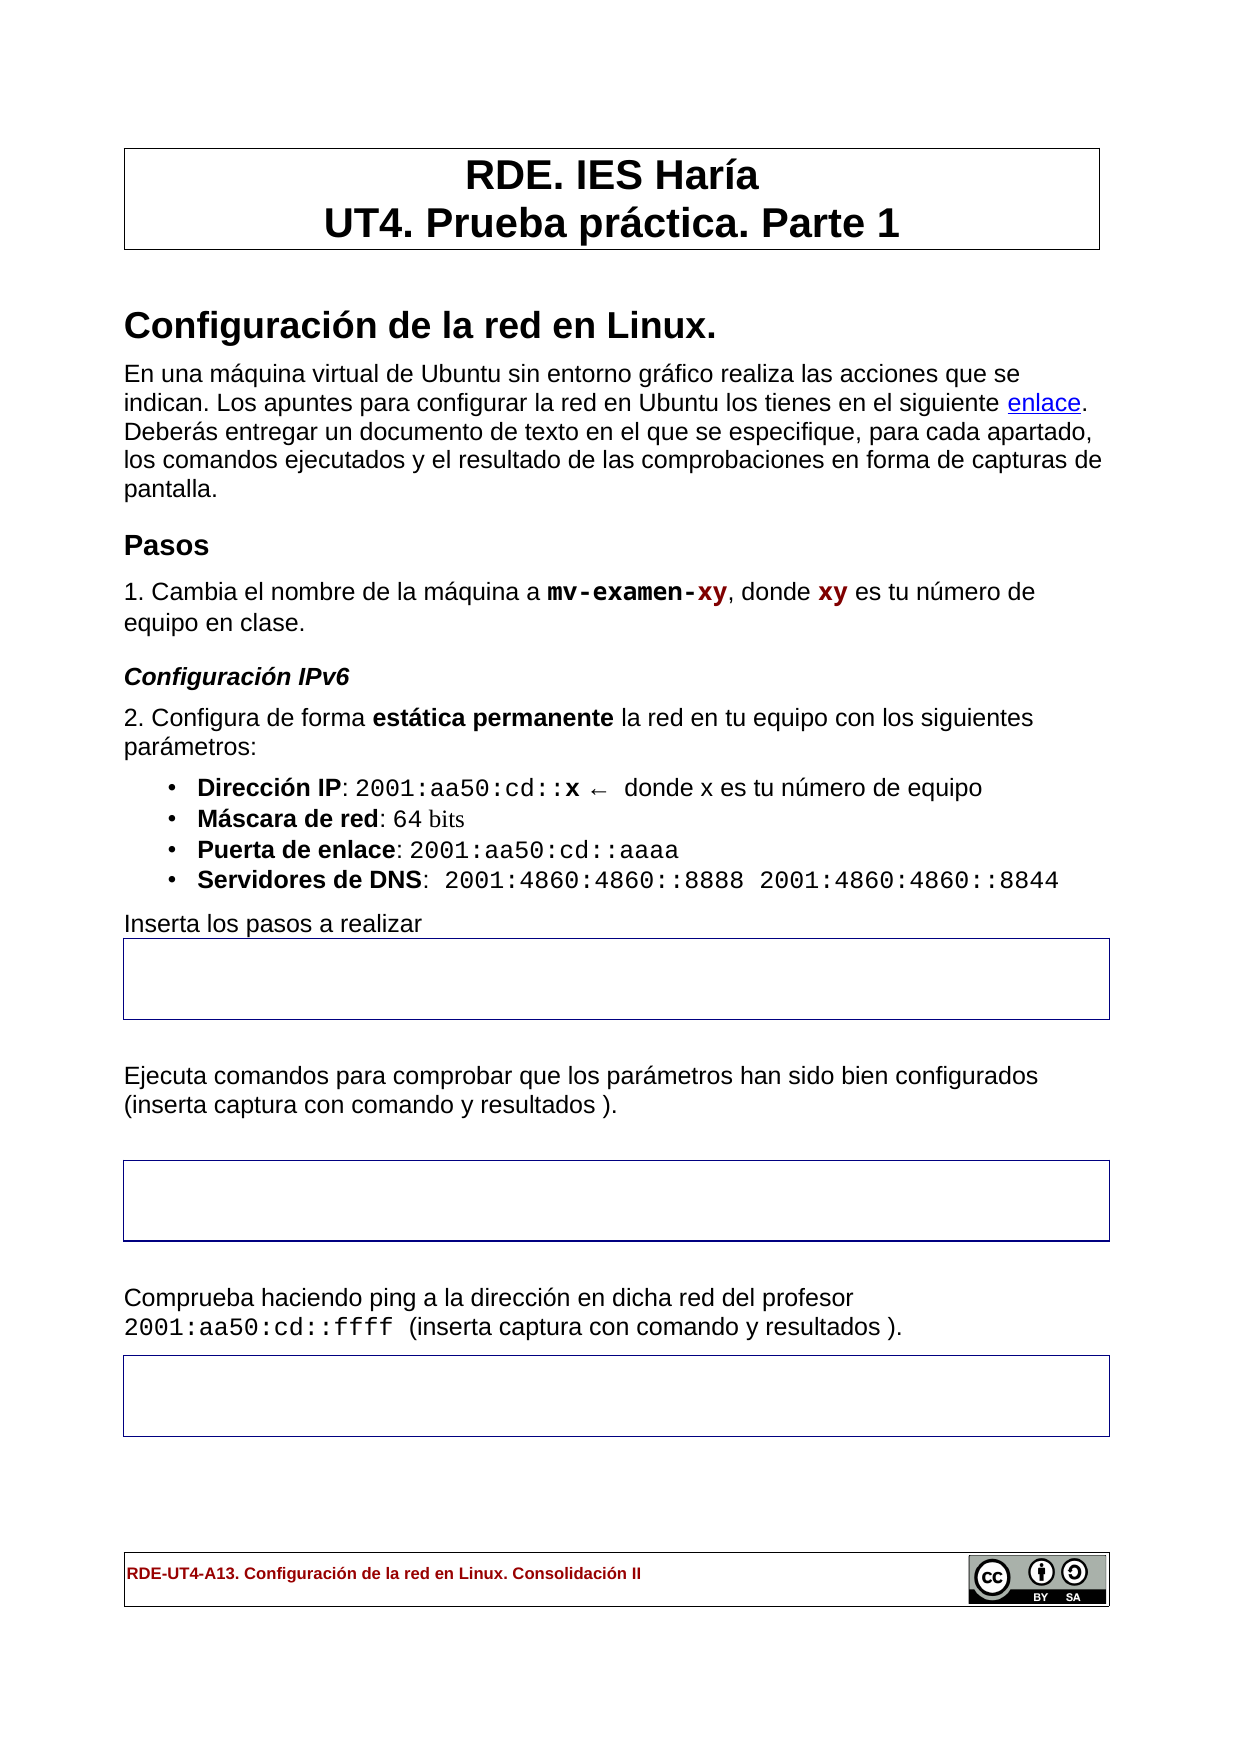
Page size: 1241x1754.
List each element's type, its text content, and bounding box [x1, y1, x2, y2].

text Comprueba haciendo ping a la dirección en dicha red del profesor 2001:aa50:cd::ffff (inserta captura con comando y resultados ). [123, 1283, 1109, 1342]
list Servidores de DNS: 2001:4860:4860::8888 2001:4860:4860::8844 [168, 866, 1109, 896]
list Puerta de enlace: 2001:aa50:cd::aaaa [168, 834, 1109, 866]
text 2. Configura de forma estática permanente la red en tu equipo con los siguientes parámetros: [123, 703, 1109, 760]
subtitle Configuración de la red en Linux. [123, 303, 1109, 347]
list Máscara de red: 64 bits [168, 804, 1109, 834]
subtitle Configuración IPv6 [123, 662, 1109, 690]
text Inserta los pasos a realizar [123, 909, 1109, 938]
text UT4. Prueba práctica. Parte 1 [125, 196, 1099, 249]
text RDE. IES Haría [125, 149, 1099, 196]
text En una máquina virtual de Ubuntu sin entorno gráfico realiza las acciones que se indican. Los apuntes para configurar la red en Ubuntu los tienes en el siguiente enlace. Deberás entregar un documento de texto en el que se especifique, para cada apartado, los comandos ejecutados y el resultado de las comprobaciones en forma de capturas de pantalla. [123, 359, 1109, 503]
text Ejecuta comandos para comprobar que los parámetros han sido bien configurados (inserta captura con comando y resultados ). [123, 1061, 1109, 1118]
subtitle Pasos [123, 528, 1109, 561]
table_header [124, 1161, 1109, 1240]
list Dirección IP: 2001:aa50:cd::x ← donde x es tu número de equipo [168, 773, 1109, 804]
table_header [124, 939, 1109, 1018]
picture [968, 1555, 1107, 1604]
text 1. Cambia el nombre de la máquina a mv-examen-xy, donde xy es tu número de equipo en clase. [123, 574, 1109, 637]
table_header [124, 1356, 1109, 1436]
